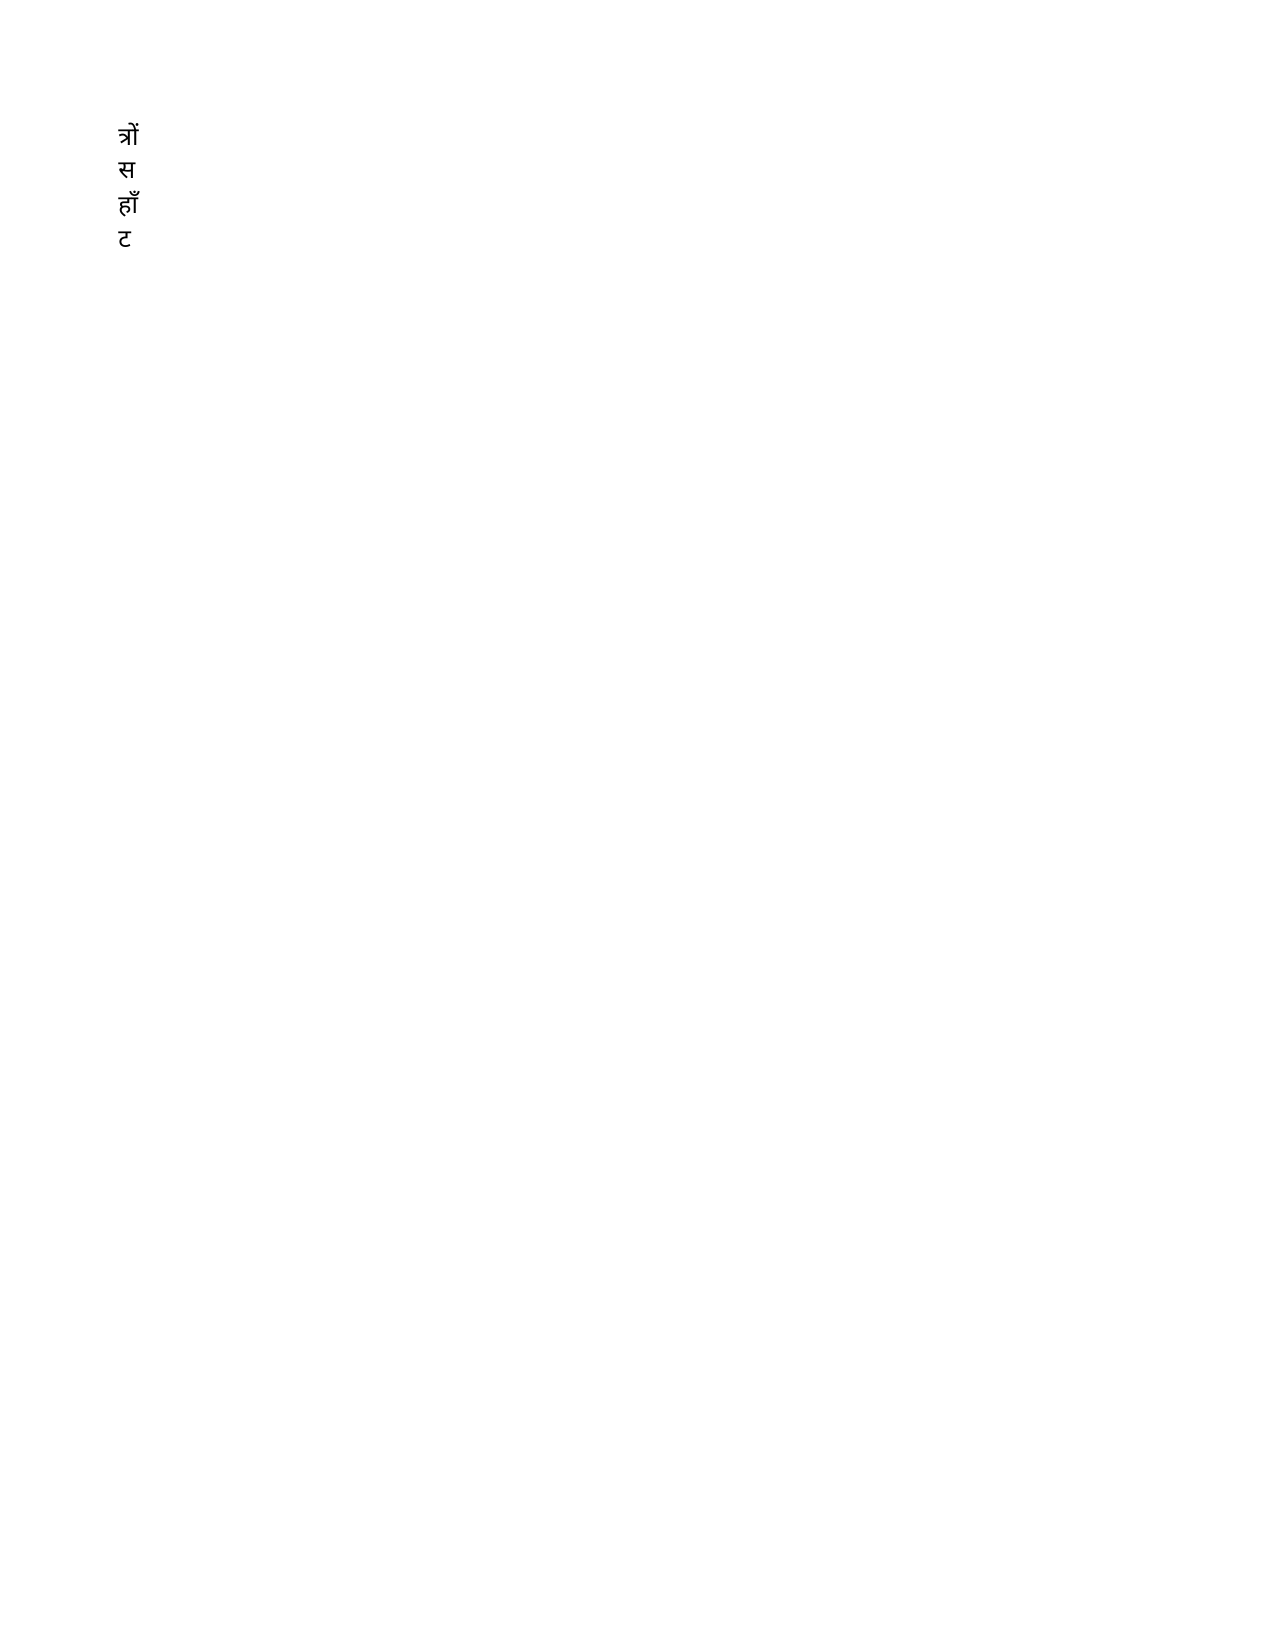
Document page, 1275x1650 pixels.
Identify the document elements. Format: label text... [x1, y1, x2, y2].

text त्रों स हाँ ट [118, 118, 1157, 254]
